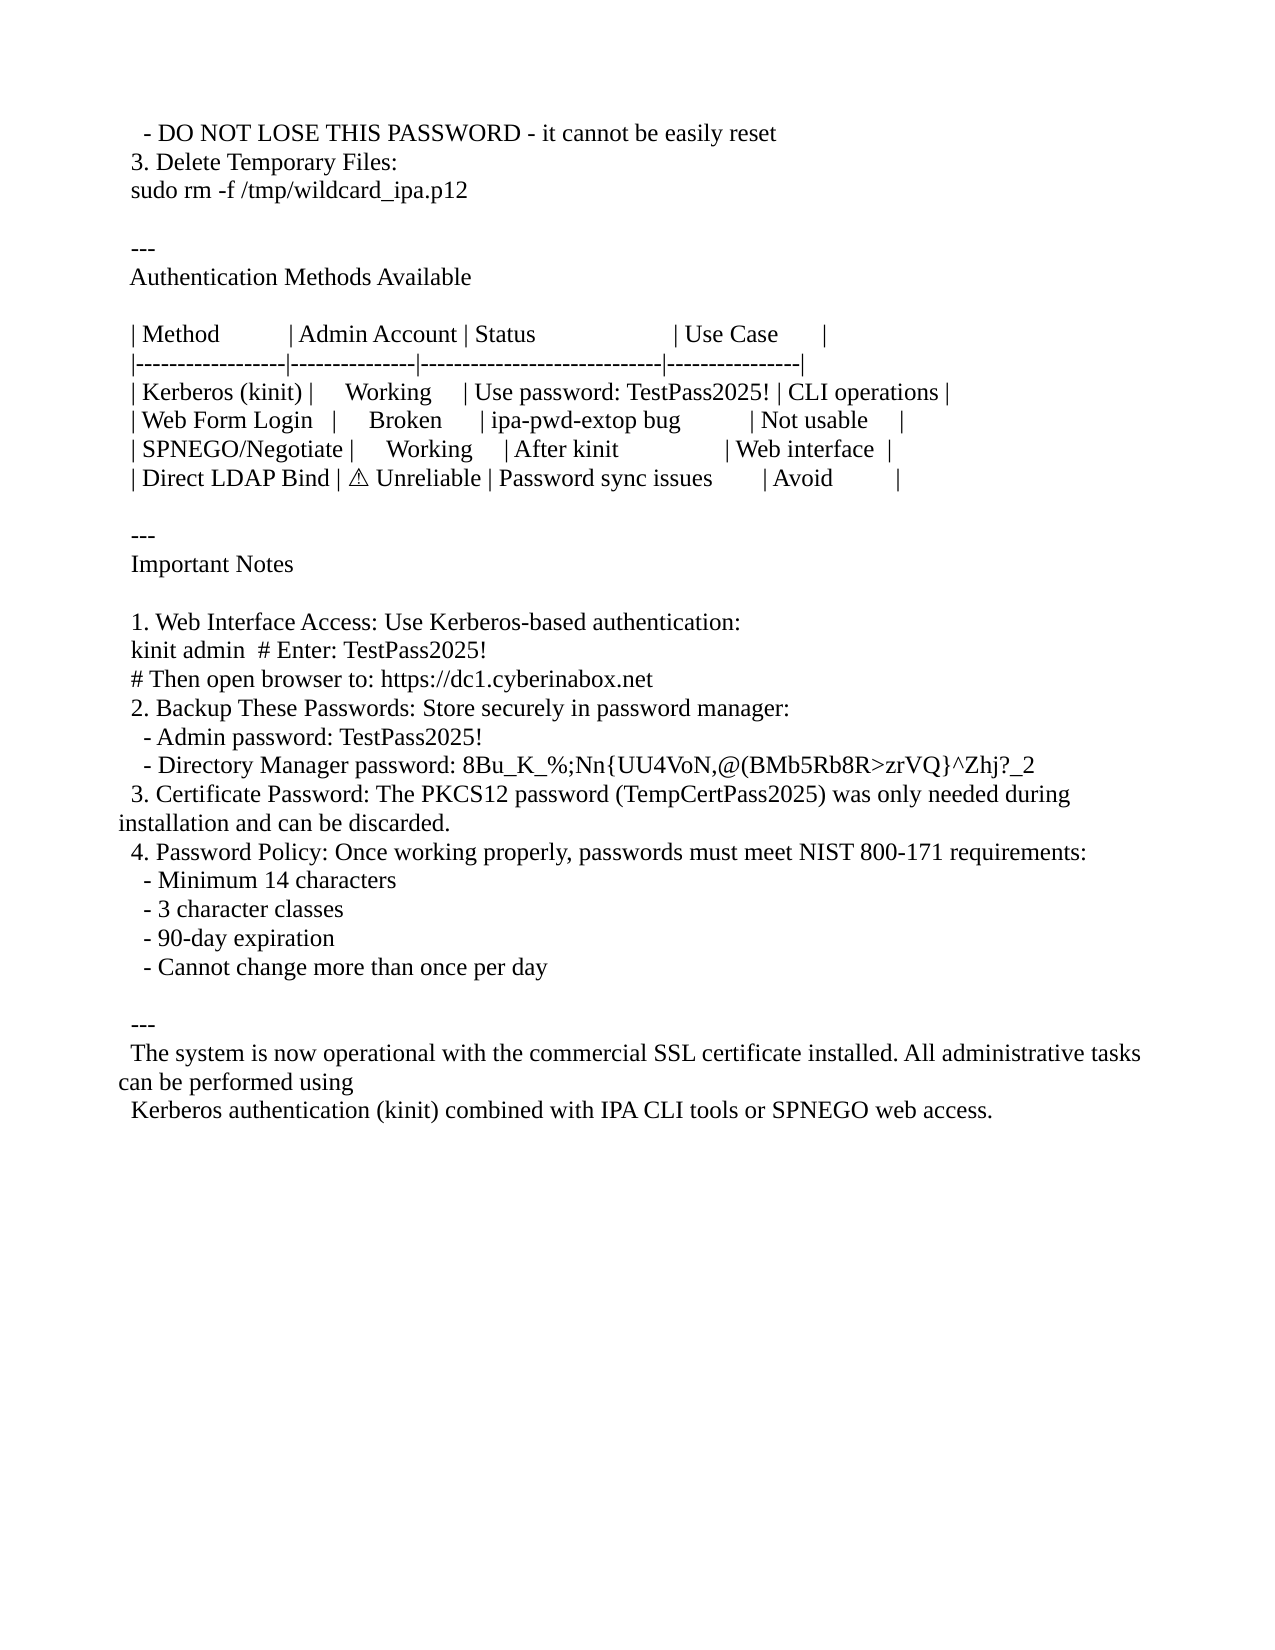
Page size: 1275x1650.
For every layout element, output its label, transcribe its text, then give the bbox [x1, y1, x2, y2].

text - Minimum 14 characters [118, 866, 1157, 894]
text | Kerberos (kinit) | ✅ Working | Use password: TestPass2025! | CLI operations | [118, 377, 1157, 406]
text 1. Web Interface Access: Use Kerberos-based authentication: [118, 607, 1157, 636]
text | SPNEGO/Negotiate | ✅ Working | After kinit | Web interface | [118, 434, 1157, 463]
text 2. Backup These Passwords: Store securely in password manager: [118, 693, 1157, 722]
text - Admin password: TestPass2025! [118, 722, 1157, 751]
text - 90-day expiration [118, 923, 1157, 952]
text 3. Delete Temporary Files: [118, 147, 1157, 176]
text --- [118, 233, 1157, 262]
text kinit admin # Enter: TestPass2025! [118, 636, 1157, 664]
text - DO NOT LOSE THIS PASSWORD - it cannot be easily reset [118, 118, 1157, 147]
text |------------------|---------------|-----------------------------|----------------| [118, 348, 1157, 377]
text | Method | Admin Account | Status | Use Case | [118, 319, 1157, 348]
text Important Notes [118, 549, 1157, 578]
text 3. Certificate Password: The PKCS12 password (TempCertPass2025) was only needed during installation and can be discarded. [118, 779, 1157, 837]
text --- [118, 1009, 1157, 1038]
text - 3 character classes [118, 894, 1157, 923]
text | Direct LDAP Bind | ⚠️ Unreliable | Password sync issues | Avoid | [118, 463, 1157, 492]
text --- [118, 521, 1157, 549]
text The system is now operational with the commercial SSL certificate installed. All administrative tasks can be performed using [118, 1038, 1157, 1096]
text # Then open browser to: https://dc1.cyberinabox.net [118, 664, 1157, 693]
text 4. Password Policy: Once working properly, passwords must meet NIST 800-171 requirements: [118, 837, 1157, 866]
text | Web Form Login | ❌ Broken | ipa-pwd-extop bug | Not usable | [118, 406, 1157, 434]
text Kerberos authentication (kinit) combined with IPA CLI tools or SPNEGO web access. [118, 1096, 1157, 1124]
text sudo rm -f /tmp/wildcard_ipa.p12 [118, 176, 1157, 204]
text - Directory Manager password: 8Bu_K_%;Nn{UU4VoN,@(BMb5Rb8R>zrVQ}^Zhj?_2 [118, 751, 1157, 779]
text Authentication Methods Available [118, 262, 1157, 291]
text - Cannot change more than once per day [118, 952, 1157, 981]
